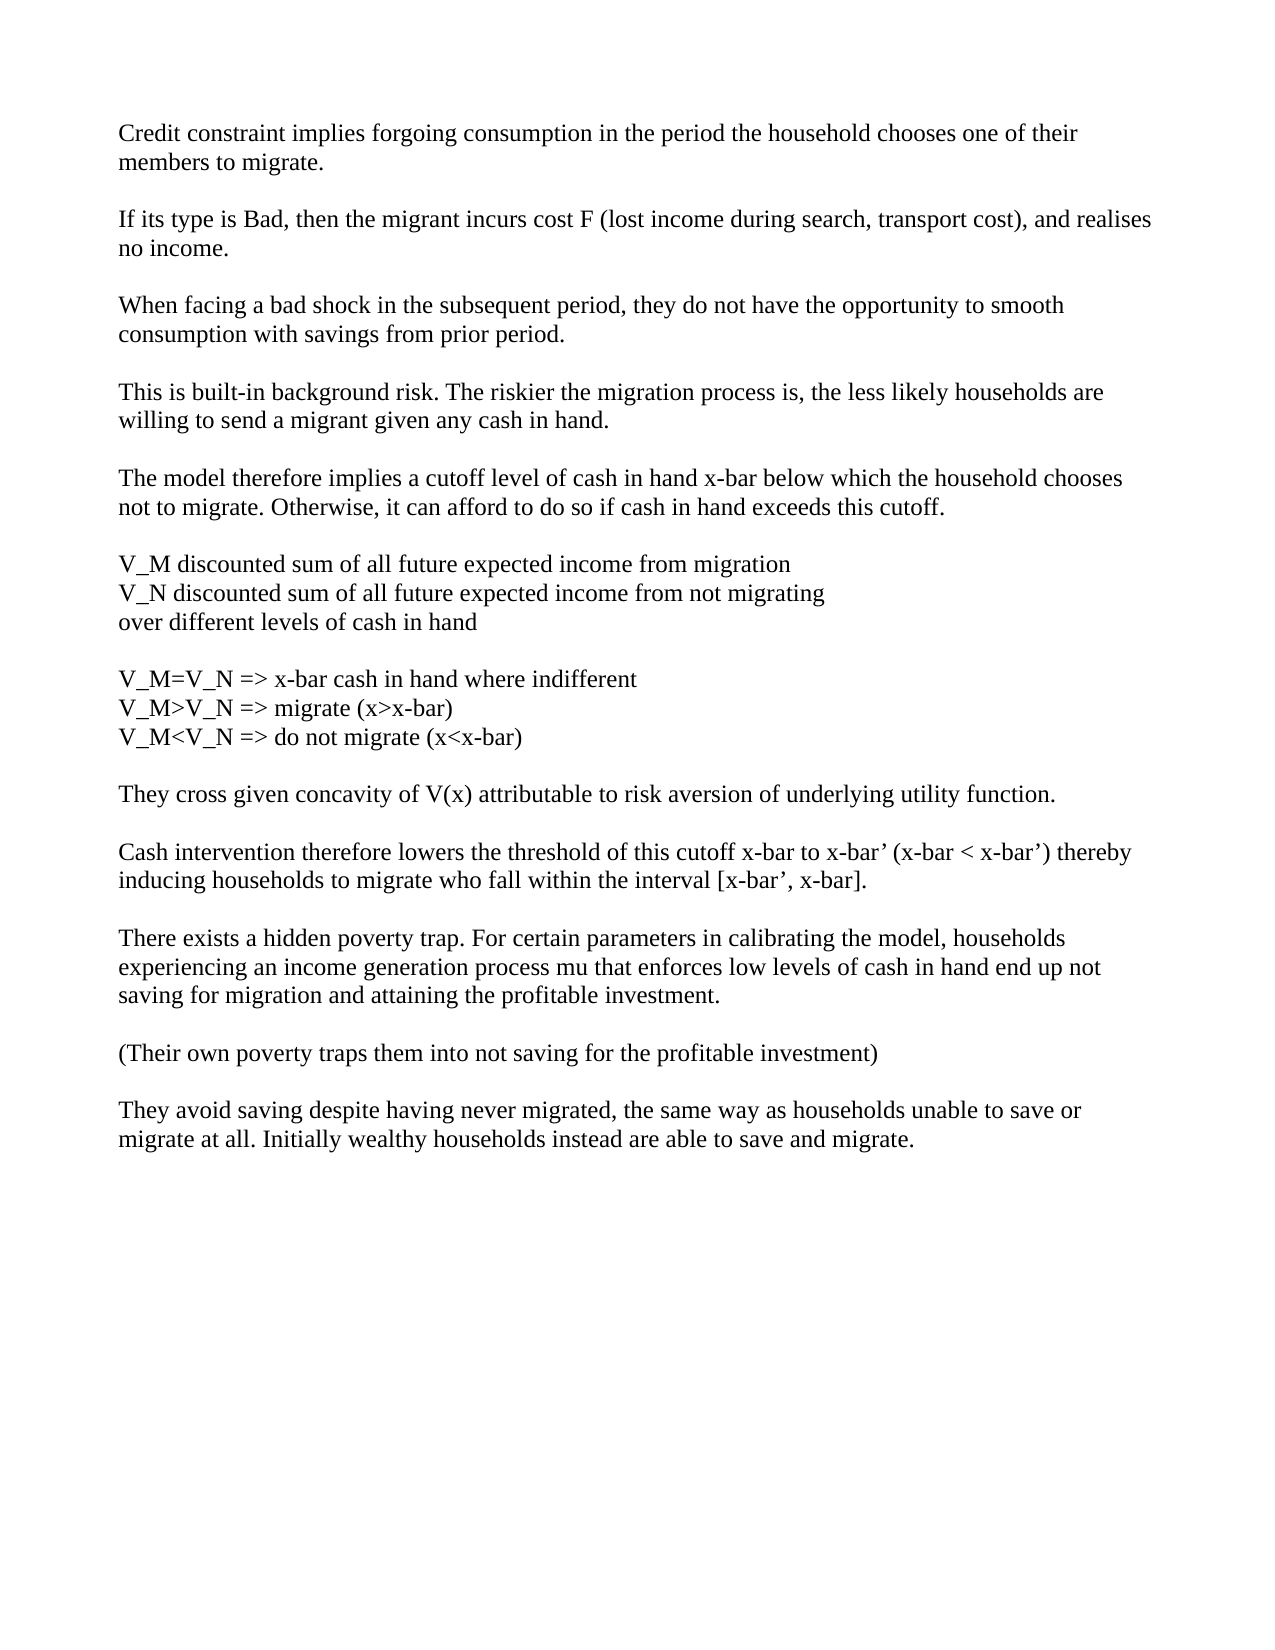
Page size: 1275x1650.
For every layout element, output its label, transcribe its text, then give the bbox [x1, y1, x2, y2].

text (Their own poverty traps them into not saving for the profitable investment) [118, 1038, 1157, 1067]
text V_M discounted sum of all future expected income from migration [118, 549, 1157, 578]
text When facing a bad shock in the subsequent period, they do not have the opportunity to smooth consumption with savings from prior period. [118, 291, 1157, 348]
text over different levels of cash in hand [118, 607, 1157, 636]
text V_N discounted sum of all future expected income from not migrating [118, 578, 1157, 607]
text Cash intervention therefore lowers the threshold of this cutoff x-bar to x-bar’ (x-bar < x-bar’) thereby inducing households to migrate who fall within the interval [x-bar’, x-bar]. [118, 837, 1157, 894]
text This is built-in background risk. The riskier the migration process is, the less likely households are willing to send a migrant given any cash in hand. [118, 377, 1157, 434]
text The model therefore implies a cutoff level of cash in hand x-bar below which the household chooses not to migrate. Otherwise, it can afford to do so if cash in hand exceeds this cutoff. [118, 463, 1157, 521]
text There exists a hidden poverty trap. For certain parameters in calibrating the model, households experiencing an income generation process mu that enforces low levels of cash in hand end up not saving for migration and attaining the profitable investment. [118, 923, 1157, 1009]
text V_M>V_N => migrate (x>x-bar) [118, 693, 1157, 722]
text V_M<V_N => do not migrate (x<x-bar) [118, 722, 1157, 751]
text They cross given concavity of V(x) attributable to risk aversion of underlying utility function. [118, 779, 1157, 808]
text They avoid saving despite having never migrated, the same way as households unable to save or migrate at all. Initially wealthy households instead are able to save and migrate. [118, 1096, 1157, 1153]
text If its type is Bad, then the migrant incurs cost F (lost income during search, transport cost), and realises no income. [118, 204, 1157, 262]
text Credit constraint implies forgoing consumption in the period the household chooses one of their members to migrate. [118, 118, 1157, 176]
text V_M=V_N => x-bar cash in hand where indifferent [118, 664, 1157, 693]
